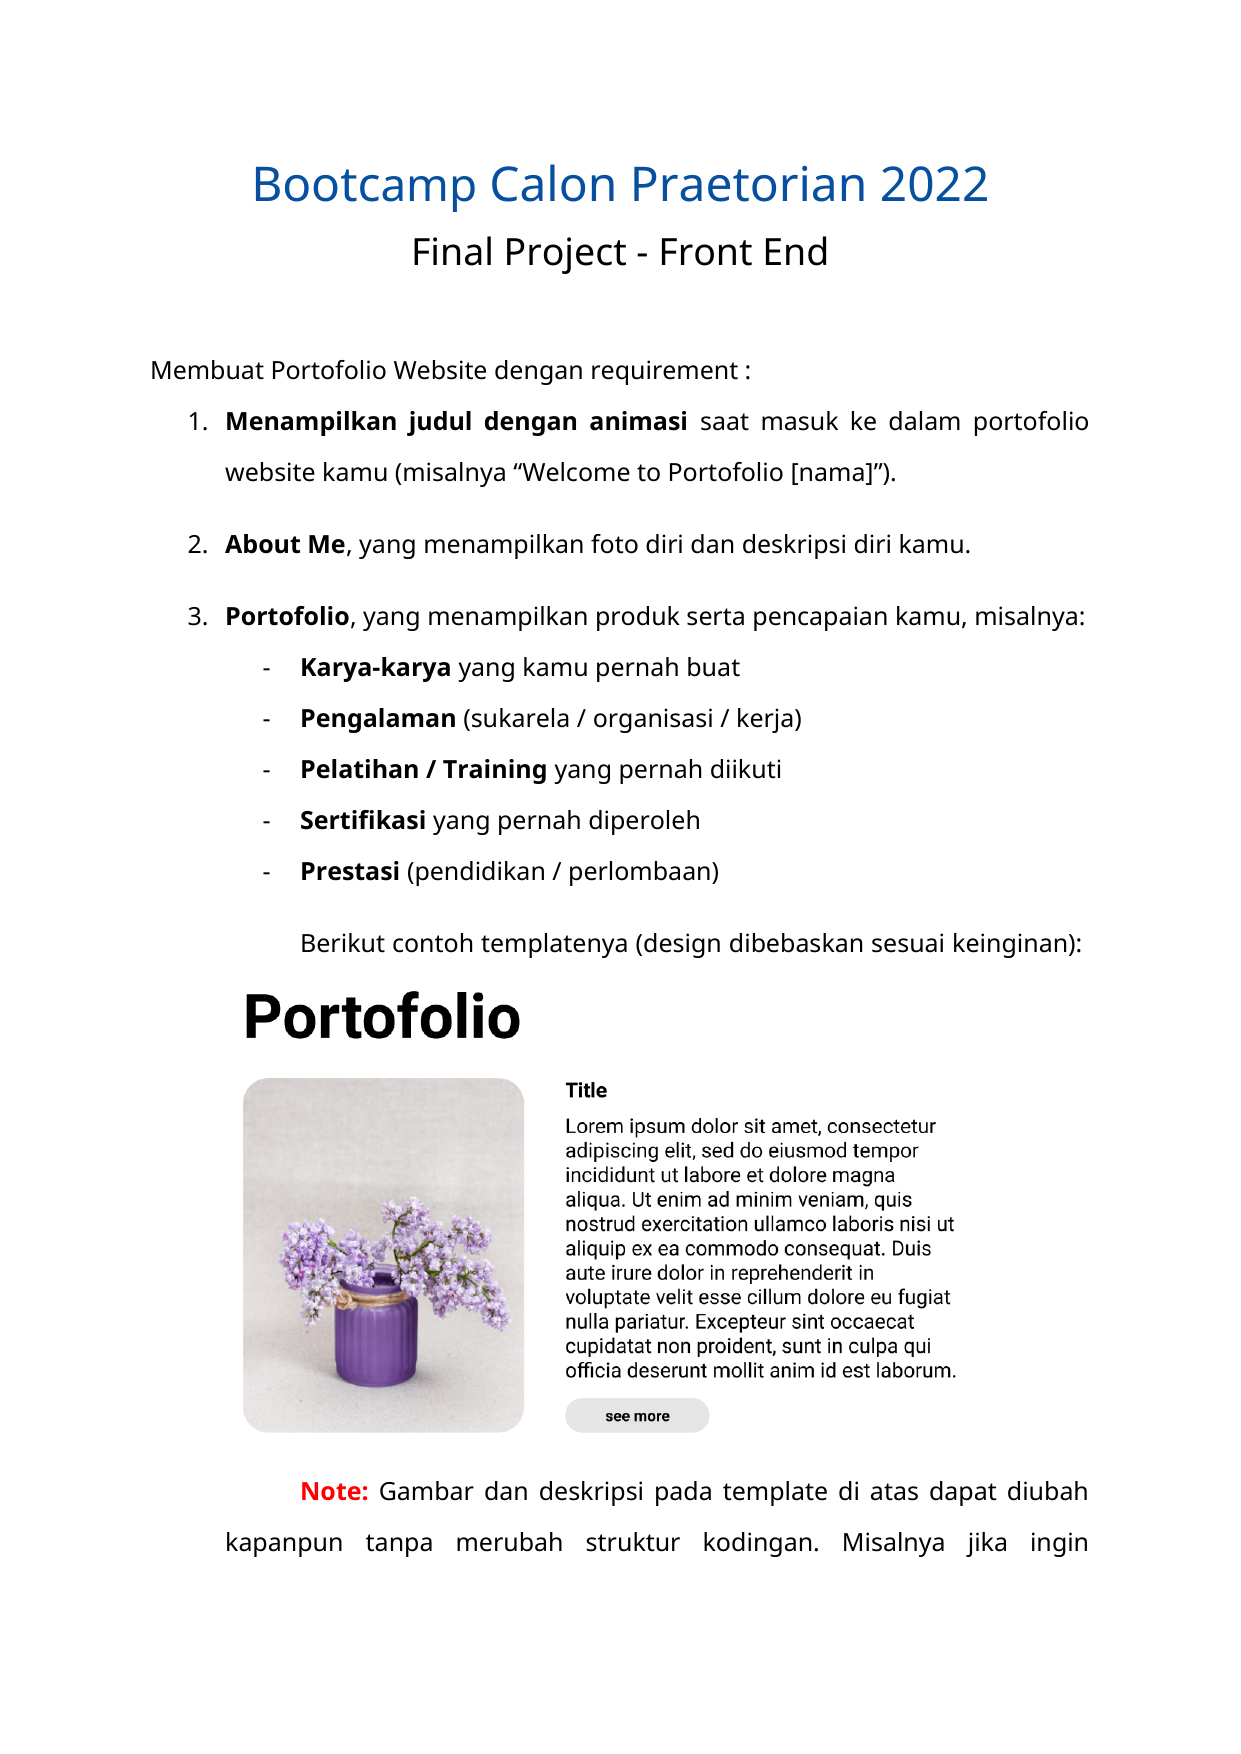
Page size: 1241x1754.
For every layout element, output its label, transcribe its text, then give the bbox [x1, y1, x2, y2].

list Sertifikasi yang pernah diperoleh [262, 803, 1090, 837]
subtitle Final Project - Front End [150, 225, 1090, 276]
list Menampilkan judul dengan animasi saat masuk ke dalam portofolio website kamu (misalnya “Welcome to Portofolio [nama]”). [187, 404, 1090, 489]
list About Me, yang menampilkan foto diri dan deskripsi diri kamu. [187, 527, 1090, 561]
list Prestasi (pendidikan / perlombaan) [262, 854, 1090, 888]
list Pelatihan / Training yang pernah diikuti [262, 752, 1090, 786]
subtitle Bootcamp Calon Praetorian 2022 [150, 150, 1090, 215]
picture [225, 975, 981, 1449]
list Pengalaman (sukarela / organisasi / kerja) [262, 701, 1090, 735]
text Note: Gambar dan deskripsi pada template di atas dapat diubah kapanpun tanpa merubah struktur kodingan. Misalnya jika ingin [225, 1473, 1090, 1558]
text Berikut contoh templatenya (design dibebaskan sesuai keinginan): [225, 926, 1090, 1456]
list Portofolio, yang menampilkan produk serta pencapaian kamu, misalnya: [187, 598, 1090, 633]
list Karya-karya yang kamu pernah buat [262, 649, 1090, 684]
text Membuat Portofolio Website dengan requirement : [150, 353, 1090, 387]
